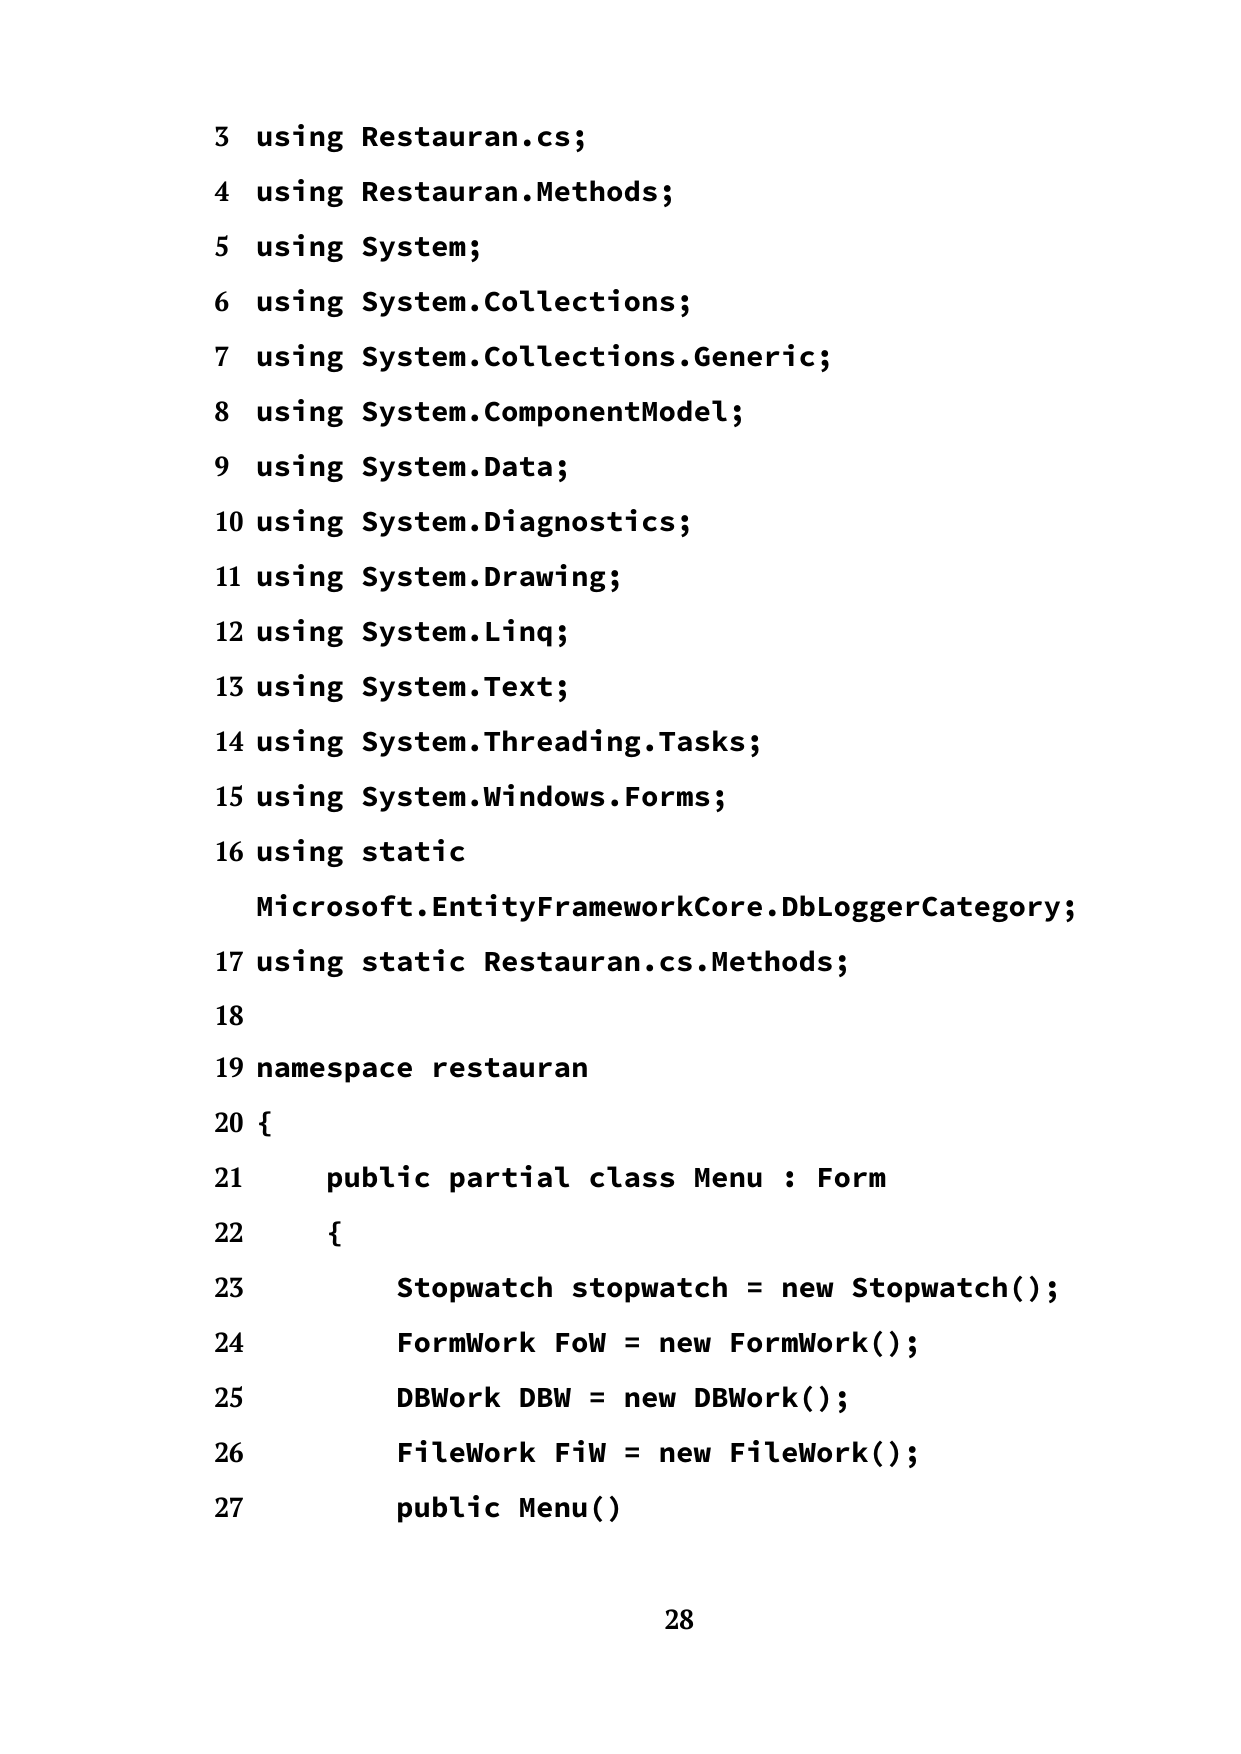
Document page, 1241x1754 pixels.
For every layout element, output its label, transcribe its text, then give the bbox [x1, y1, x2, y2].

list using static Restauran.cs.Methods; [214, 943, 1181, 980]
list public Menu() [214, 1488, 1181, 1525]
list using System; [214, 228, 1181, 265]
list using System.Linq; [214, 613, 1181, 650]
list { [214, 1103, 1181, 1140]
list using System.Text; [214, 668, 1181, 705]
list using Restauran.cs; [214, 118, 1181, 155]
list Stopwatch stopwatch = new Stopwatch(); [214, 1268, 1181, 1305]
list DBWork DBW = new DBWork(); [214, 1378, 1181, 1415]
list using System.Diagnostics; [214, 503, 1181, 540]
list using Restauran.Methods; [214, 173, 1181, 210]
list using System.Windows.Forms; [214, 778, 1181, 815]
list namespace restauran [214, 1048, 1181, 1085]
list using System.Data; [214, 448, 1181, 485]
list using System.Collections.Generic; [214, 338, 1181, 375]
list using System.Threading.Tasks; [214, 723, 1181, 760]
list using System.Drawing; [214, 558, 1181, 595]
list { [214, 1213, 1181, 1250]
list using static Microsoft.EntityFrameworkCore.DbLoggerCategory; [214, 833, 1181, 925]
list FormWork FoW = new FormWork(); [214, 1323, 1181, 1360]
list using System.Collections; [214, 283, 1181, 320]
list using System.ComponentModel; [214, 393, 1181, 430]
list public partial class Menu : Form [214, 1158, 1181, 1195]
list FileWork FiW = new FileWork(); [214, 1433, 1181, 1470]
